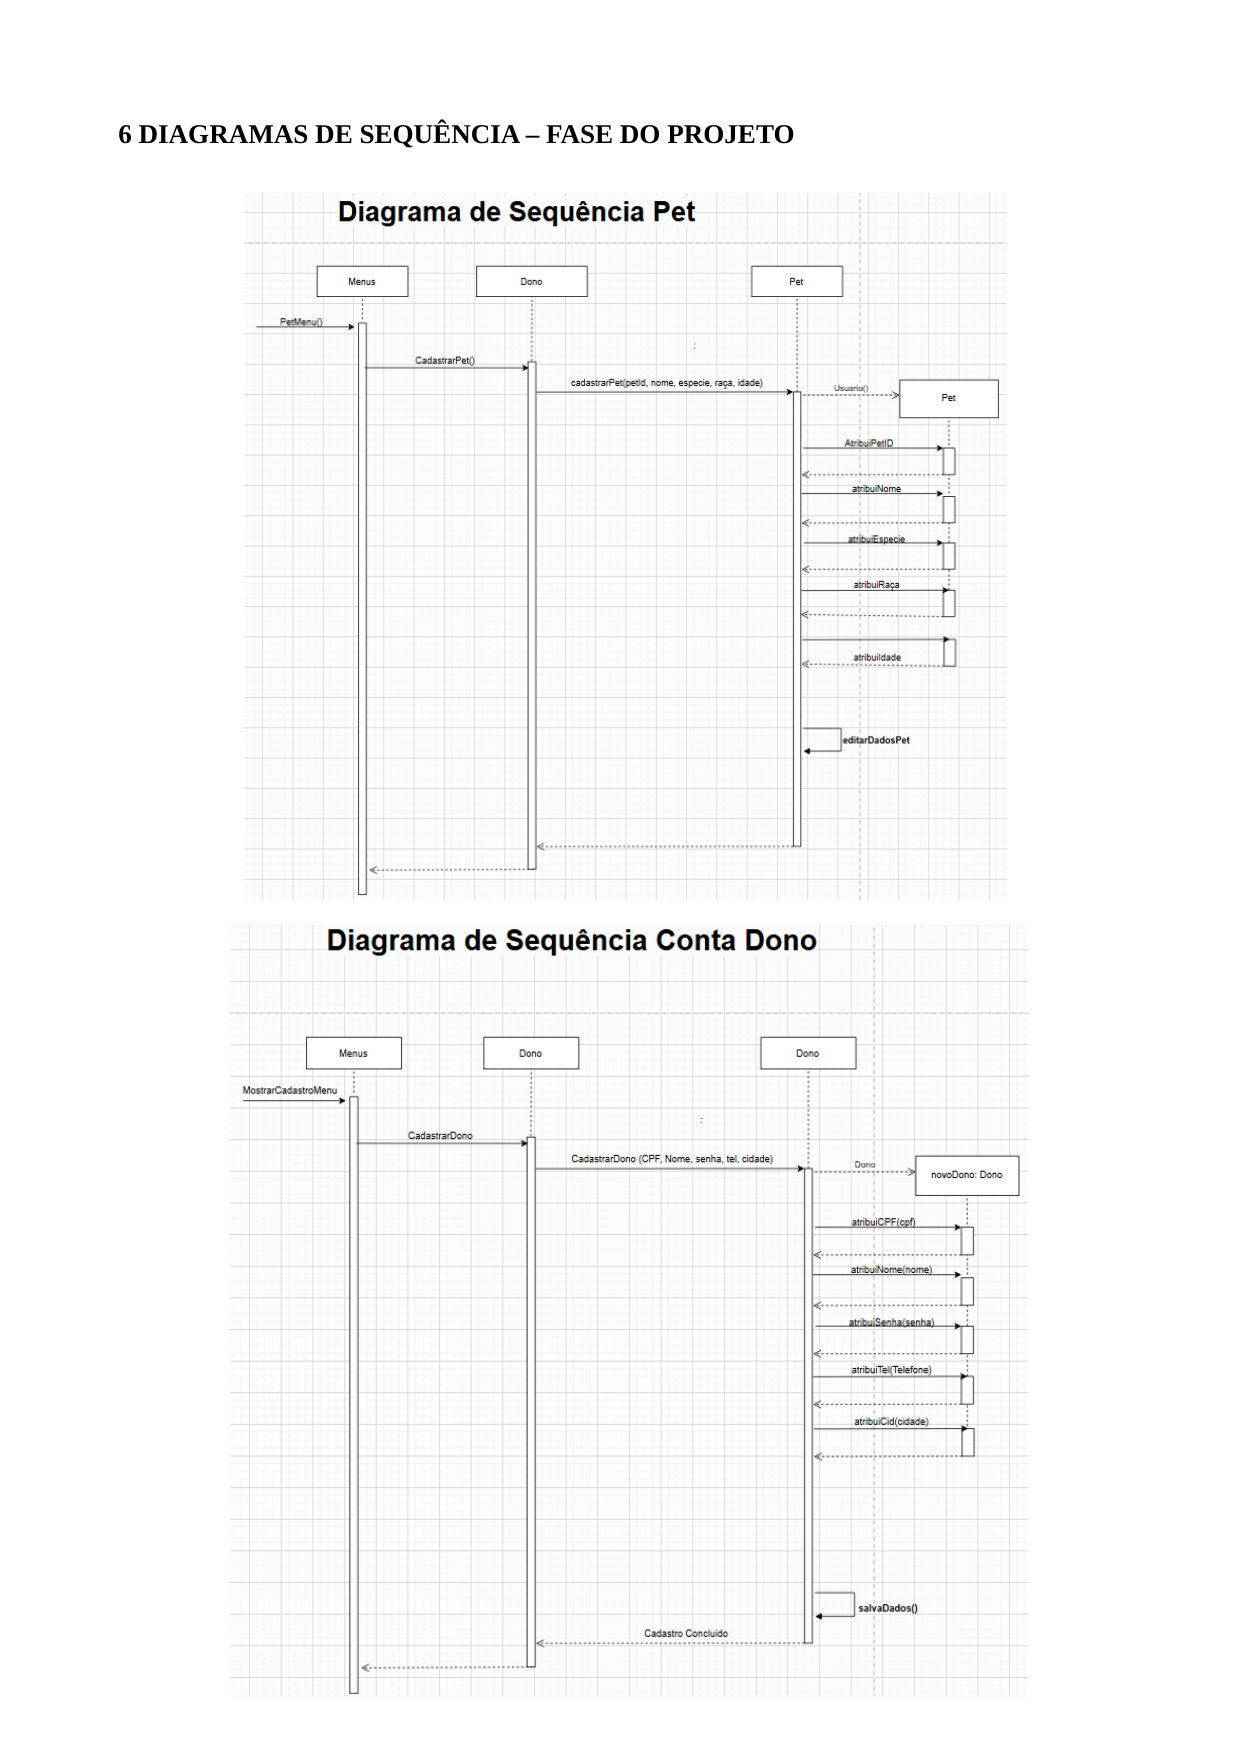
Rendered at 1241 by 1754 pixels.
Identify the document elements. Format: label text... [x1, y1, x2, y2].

picture [244, 193, 1007, 900]
picture [229, 925, 1029, 1697]
text 6 DIAGRAMAS DE SEQUÊNCIA – FASE DO PROJETO [118, 118, 1122, 149]
